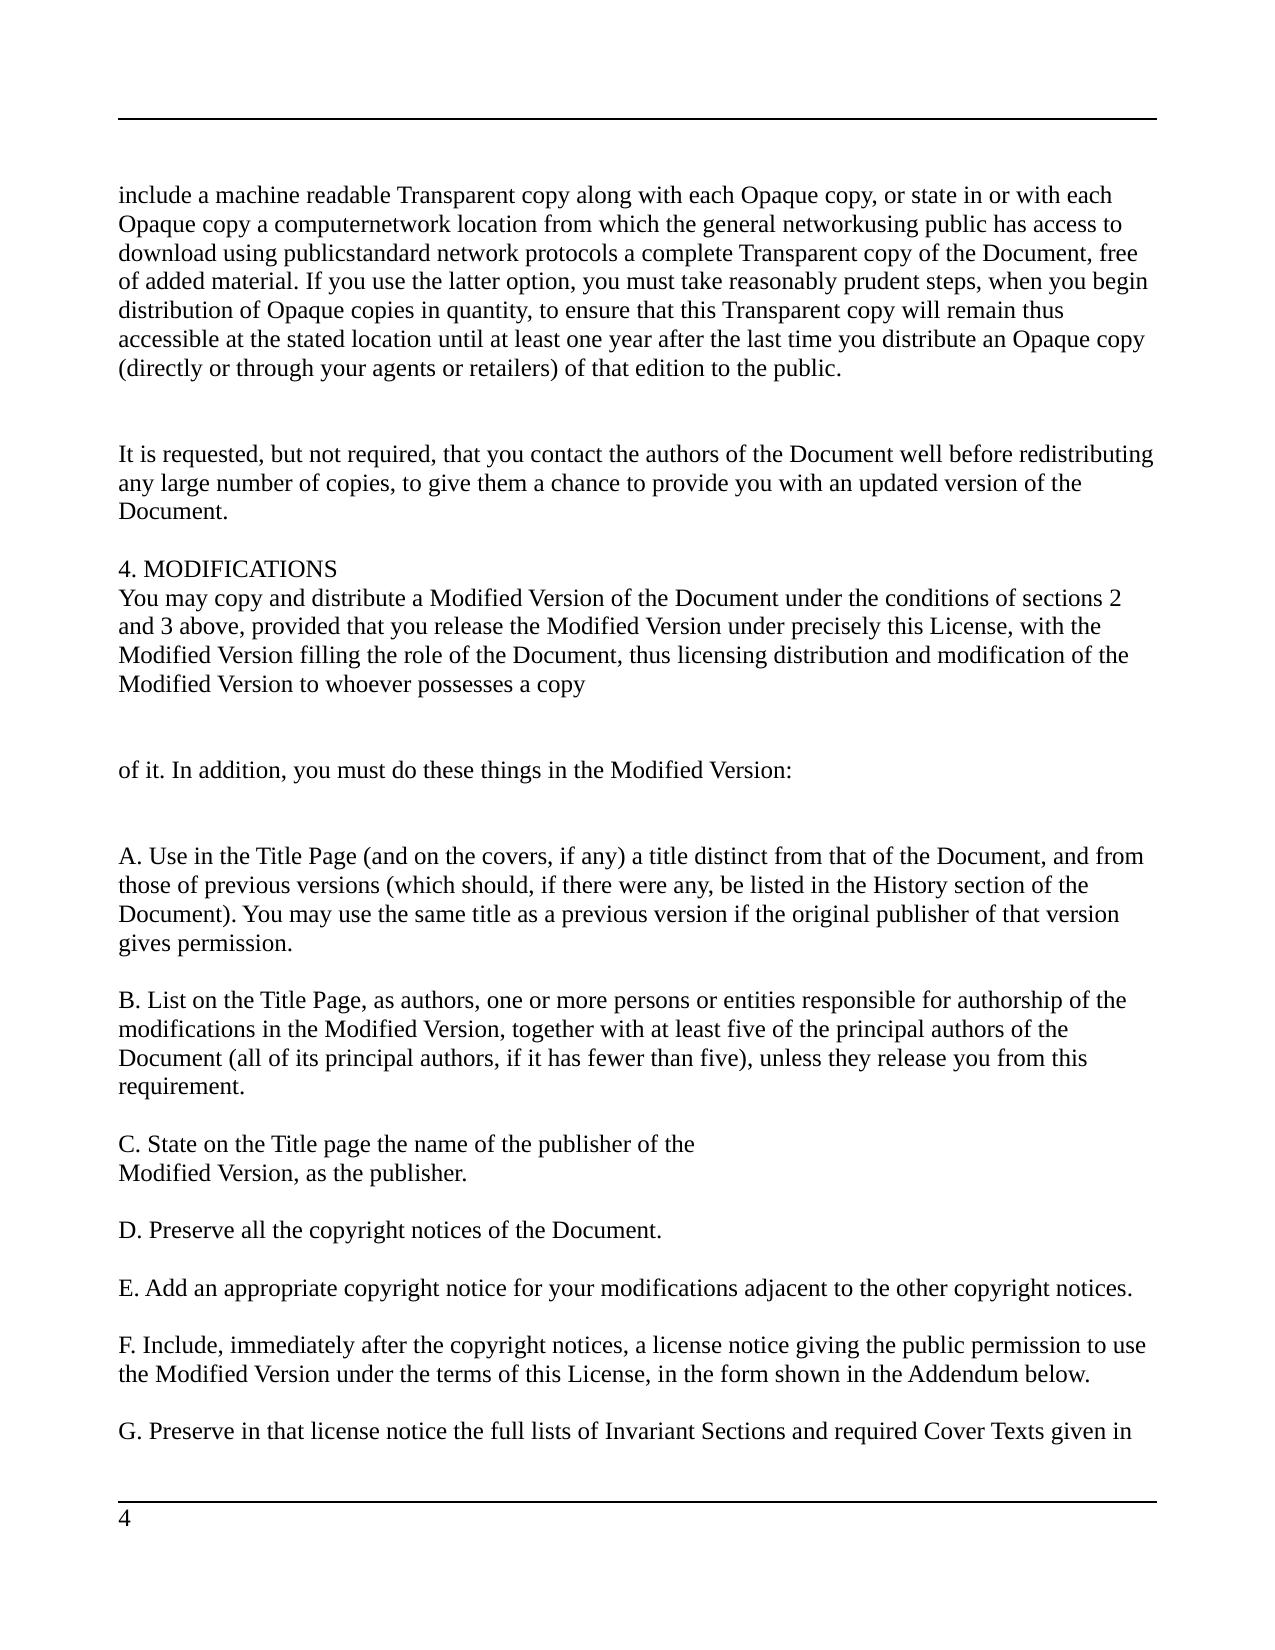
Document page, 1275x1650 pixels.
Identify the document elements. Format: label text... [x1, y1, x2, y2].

text include a machine readable Transparent copy along with each Opaque copy, or state in or with each Opaque copy a computernetwork location from which the general networkusing public has access to download using publicstandard network protocols a complete Transparent copy of the Document, free of added material. If you use the latter option, you must take reasonably prudent steps, when you begin distribution of Opaque copies in quantity, to ensure that this Transparent copy will remain thus accessible at the stated location until at least one year after the last time you distribute an Opaque copy (directly or through your agents or retailers) of that edition to the public. [118, 180, 1157, 381]
text 4. MODIFICATIONS [118, 554, 1157, 583]
text F. Include, immediately after the copyright notices, a license notice giving the public permission to use the Modified Version under the terms of this License, in the form shown in the Addendum below. [118, 1330, 1157, 1388]
text E. Add an appropriate copyright notice for your modifications adjacent to the other copyright notices. [118, 1273, 1157, 1301]
text D. Preserve all the copyright notices of the Document. [118, 1215, 1157, 1244]
text A. Use in the Title Page (and on the covers, if any) a title distinct from that of the Document, and from those of previous versions (which should, if there were any, be listed in the History section of the Document). You may use the same title as a previous version if the original publisher of that version gives permission. [118, 841, 1157, 956]
text of it. In addition, you must do these things in the Modified Version: [118, 755, 1157, 784]
text You may copy and distribute a Modified Version of the Document under the conditions of sections 2 and 3 above, provided that you release the Modified Version under precisely this License, with the Modified Version filling the role of the Document, thus licensing distribution and modification of the Modified Version to whoever possesses a copy [118, 583, 1157, 698]
text C. State on the Title page the name of the publisher of the [118, 1129, 1157, 1158]
text B. List on the Title Page, as authors, one or more persons or entities responsible for authorship of the modifications in the Modified Version, together with at least five of the principal authors of the Document (all of its principal authors, if it has fewer than five), unless they release you from this requirement. [118, 985, 1157, 1100]
text Modified Version, as the publisher. [118, 1158, 1157, 1186]
text It is requested, but not required, that you contact the authors of the Document well before redistributing any large number of copies, to give them a chance to provide you with an updated version of the Document. [118, 439, 1157, 525]
text G. Preserve in that license notice the full lists of Invariant Sections and required Cover Texts given in [118, 1416, 1157, 1445]
